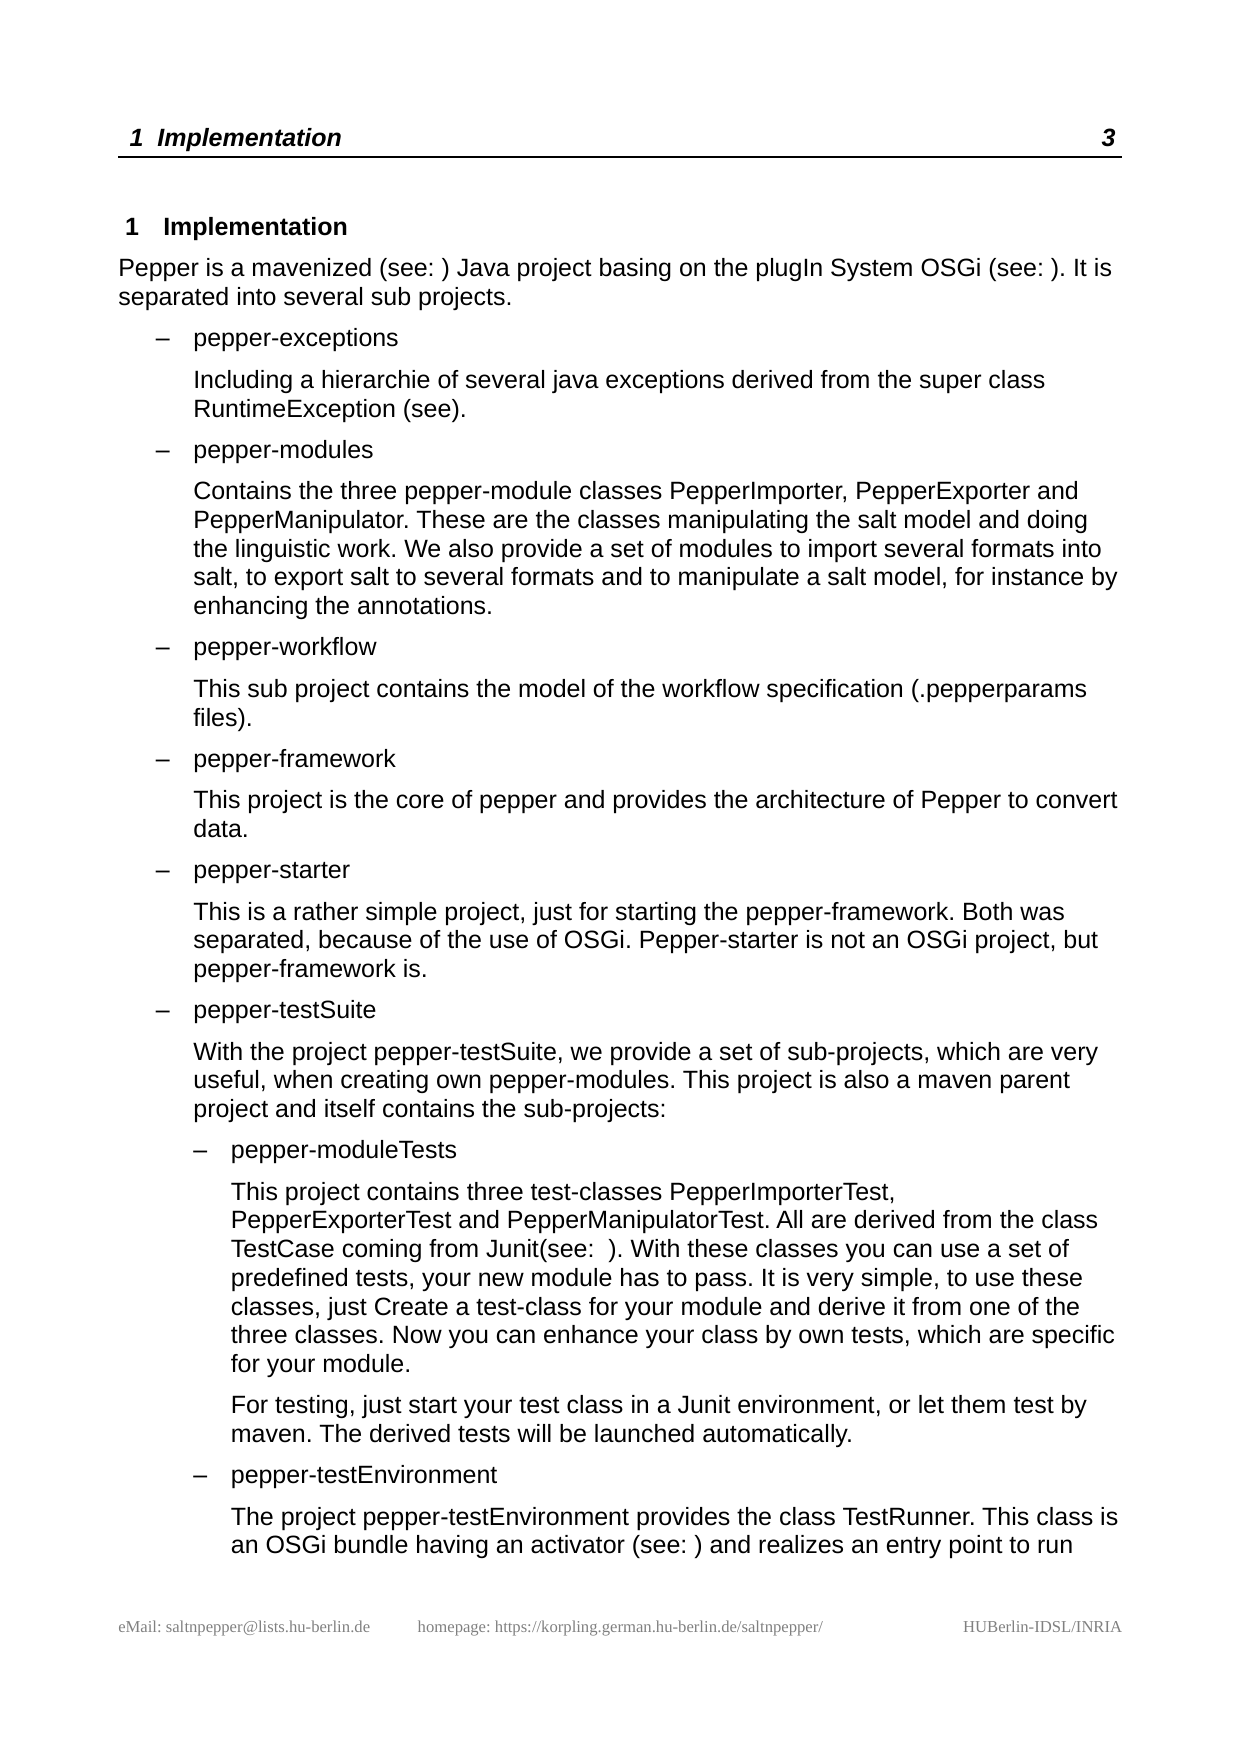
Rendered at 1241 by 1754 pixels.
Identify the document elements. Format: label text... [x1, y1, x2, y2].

list pepper-framework [156, 744, 1122, 773]
list This sub project contains the model of the workflow specification (.pepperparams files). [156, 674, 1122, 731]
list This project contains three test-classes PepperImporterTest, PepperExporterTest and PepperManipulatorTest. All are derived from the class TestCase coming from Junit(see: ). With these classes you can use a set of predefined tests, your new module has to pass. It is very simple, to use these classes, just Create a test-class for your module and derive it from one of the three classes. Now you can enhance your class by own tests, which are specific for your module. [193, 1177, 1122, 1378]
subtitle Implementation [118, 212, 1122, 241]
list With the project pepper-testSuite, we provide a set of sub-projects, which are very useful, when creating own pepper-modules. This project is also a maven parent project and itself contains the sub-projects: [156, 1037, 1122, 1123]
text Pepper is a mavenized (see: ) Java project basing on the plugIn System OSGi (see: ). It is separated into several sub projects. [118, 253, 1122, 311]
list Contains the three pepper-module classes PepperImporter, PepperExporter and PepperManipulator. These are the classes manipulating the salt model and doing the linguistic work. We also provide a set of modules to import several formats into salt, to export salt to several formats and to manipulate a salt model, for instance by enhancing the annotations. [156, 476, 1122, 620]
list For testing, just start your test class in a Junit environment, or let them test by maven. The derived tests will be launched automatically. [193, 1390, 1122, 1448]
list This project is the core of pepper and provides the architecture of Pepper to convert data. [156, 785, 1122, 843]
list This is a rather simple project, just for starting the pepper-framework. Both was separated, because of the use of OSGi. Pepper-starter is not an OSGi project, but pepper-framework is. [156, 896, 1122, 983]
list pepper-testSuite [156, 995, 1122, 1024]
list The project pepper-testEnvironment provides the class TestRunner. This class is an OSGi bundle having an activator (see: ) and realizes an entry point to run [193, 1502, 1122, 1559]
list pepper-workflow [156, 632, 1122, 661]
list pepper-testEnvironment [193, 1460, 1122, 1489]
list Including a hierarchie of several java exceptions derived from the super class RuntimeException (see). [156, 365, 1122, 422]
list pepper-modules [156, 435, 1122, 464]
list pepper-exceptions [156, 323, 1122, 352]
list pepper-moduleTests [193, 1135, 1122, 1164]
list pepper-starter [156, 855, 1122, 884]
